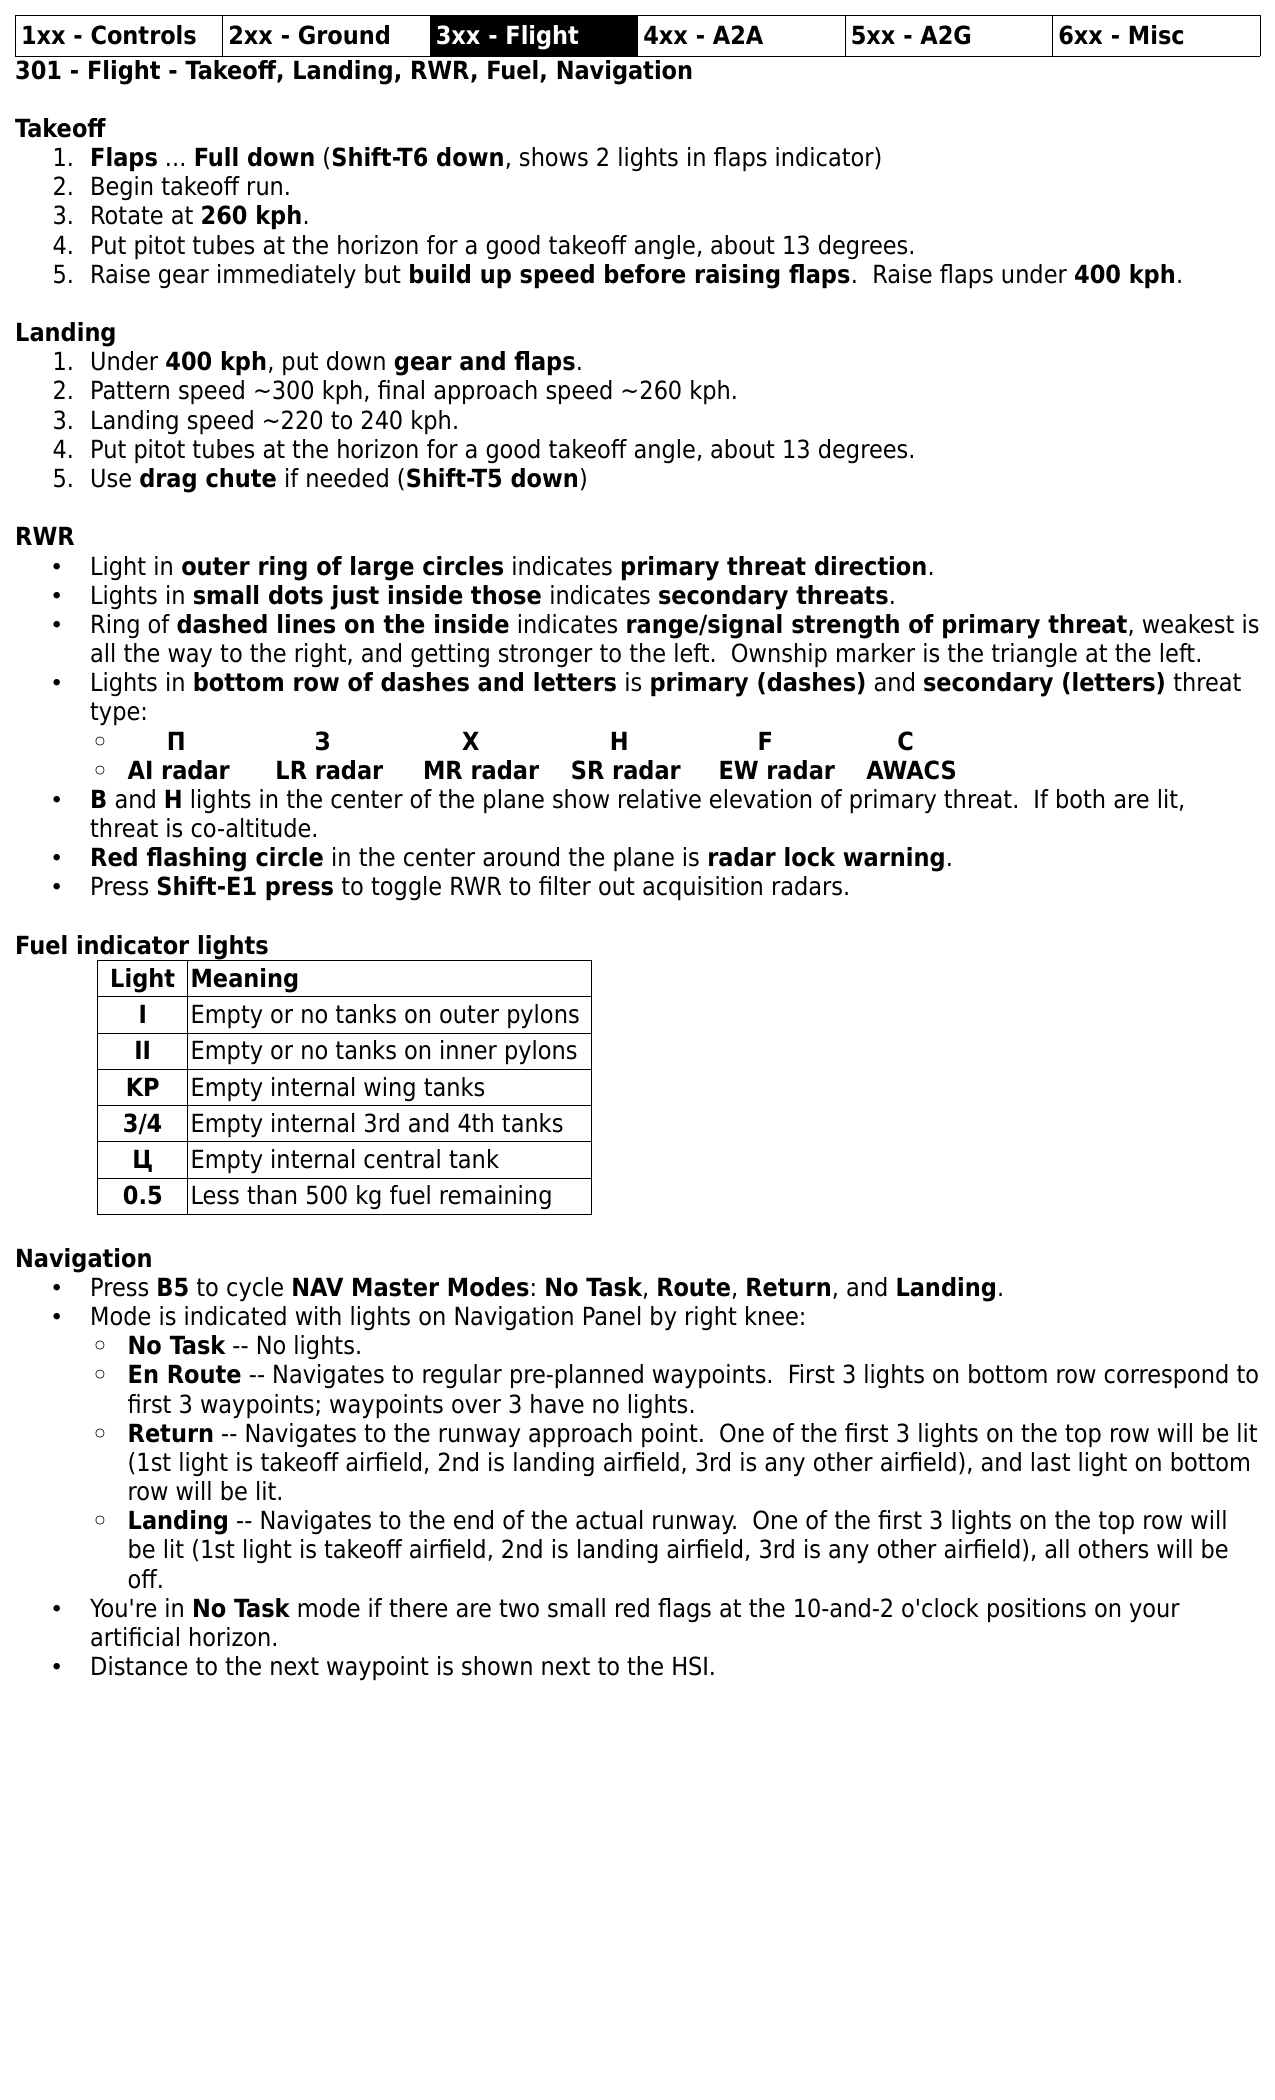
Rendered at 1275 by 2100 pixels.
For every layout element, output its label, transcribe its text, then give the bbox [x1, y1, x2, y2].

table_cell 0.5 [98, 1179, 187, 1214]
text RWR [15, 522, 1260, 552]
list Lights in bottom row of dashes and letters is primary (dashes) and secondary (letters) threat type: [52, 668, 1260, 727]
table_header 2xx - Ground [223, 16, 430, 56]
list Lights in small dots just inside those indicates secondary threats. [52, 581, 1260, 610]
list AI radar LR radar MR radar SR radar EW radar AWACS [90, 756, 1260, 785]
list Landing speed ~220 to 240 kph. [52, 406, 1260, 435]
list Press Shift-E1 press to toggle RWR to filter out acquisition radars. [52, 872, 1260, 902]
table_cell Empty internal central tank [188, 1142, 591, 1177]
text Landing [15, 318, 1260, 347]
list Pattern speed ~300 kph, final approach speed ~260 kph. [52, 377, 1260, 406]
table_header 5xx - A2G [846, 16, 1052, 56]
list Use drag chute if needed (Shift-T5 down) [52, 464, 1260, 493]
list Distance to the next waypoint is shown next to the HSI. [52, 1652, 1260, 1681]
text Takeoff [15, 114, 1260, 143]
list Rotate at 260 kph. [52, 202, 1260, 231]
table_header 3xx - Flight [431, 16, 637, 56]
text 301 - Flight - Takeoff, Landing, RWR, Fuel, Navigation [15, 57, 1260, 85]
list B and H lights in the center of the plane show relative elevation of primary threat. If both are lit, threat is co-altitude. [52, 785, 1260, 843]
text Fuel indicator lights [15, 931, 1260, 960]
list Raise gear immediately but build up speed before raising flaps. Raise flaps under 400 kph. [52, 260, 1260, 289]
list Return -- Navigates to the runway approach point. One of the first 3 lights on the top row will be lit (1st light is takeoff airfield, 2nd is landing airfield, 3rd is any other airfield), and last light on bottom row will be lit. [90, 1419, 1260, 1506]
table_cell Empty or no tanks on outer pylons [188, 997, 591, 1032]
list Landing -- Navigates to the end of the actual runway. One of the first 3 lights on the top row will be lit (1st light is takeoff airfield, 2nd is landing airfield, 3rd is any other airfield), all others will be off. [90, 1506, 1260, 1594]
list En Route -- Navigates to regular pre-planned waypoints. First 3 lights on bottom row correspond to first 3 waypoints; waypoints over 3 have no lights. [90, 1361, 1260, 1419]
table_header Meaning [188, 961, 591, 996]
list Put pitot tubes at the horizon for a good takeoff angle, about 13 degrees. [52, 231, 1260, 260]
list You're in No Task mode if there are two small red flags at the 10-and-2 o'clock positions on your artificial horizon. [52, 1594, 1260, 1652]
table_cell Empty internal 3rd and 4th tanks [188, 1106, 591, 1141]
text Navigation [15, 1244, 1260, 1273]
table_cell 3/4 [98, 1106, 187, 1141]
list Ring of dashed lines on the inside indicates range/signal strength of primary threat, weakest is all the way to the right, and getting stronger to the left. Ownship marker is the triangle at the left. [52, 610, 1260, 668]
list Put pitot tubes at the horizon for a good takeoff angle, about 13 degrees. [52, 435, 1260, 464]
table_header 4xx - A2A [638, 16, 845, 56]
table_header 1xx - Controls [16, 16, 222, 56]
list П З X H F C [90, 727, 1260, 756]
table_header 6xx - Misc [1053, 16, 1260, 56]
list Begin takeoff run. [52, 172, 1260, 202]
list No Task -- No lights. [90, 1331, 1260, 1361]
table_cell KP [98, 1070, 187, 1105]
table_header Light [98, 961, 187, 996]
list Light in outer ring of large circles indicates primary threat direction. [52, 552, 1260, 581]
table_cell I [98, 997, 187, 1032]
list Red flashing circle in the center around the plane is radar lock warning. [52, 843, 1260, 872]
list Press B5 to cycle NAV Master Modes: No Task, Route, Return, and Landing. [52, 1273, 1260, 1302]
table_cell II [98, 1034, 187, 1069]
table_cell Empty or no tanks on inner pylons [188, 1034, 591, 1069]
table_cell Empty internal wing tanks [188, 1070, 591, 1105]
table_cell Less than 500 kg fuel remaining [188, 1179, 591, 1214]
list Flaps ... Full down (Shift-T6 down, shows 2 lights in flaps indicator) [52, 143, 1260, 172]
list Under 400 kph, put down gear and flaps. [52, 347, 1260, 377]
list Mode is indicated with lights on Navigation Panel by right knee: [52, 1302, 1260, 1331]
table_cell Ц [98, 1142, 187, 1177]
